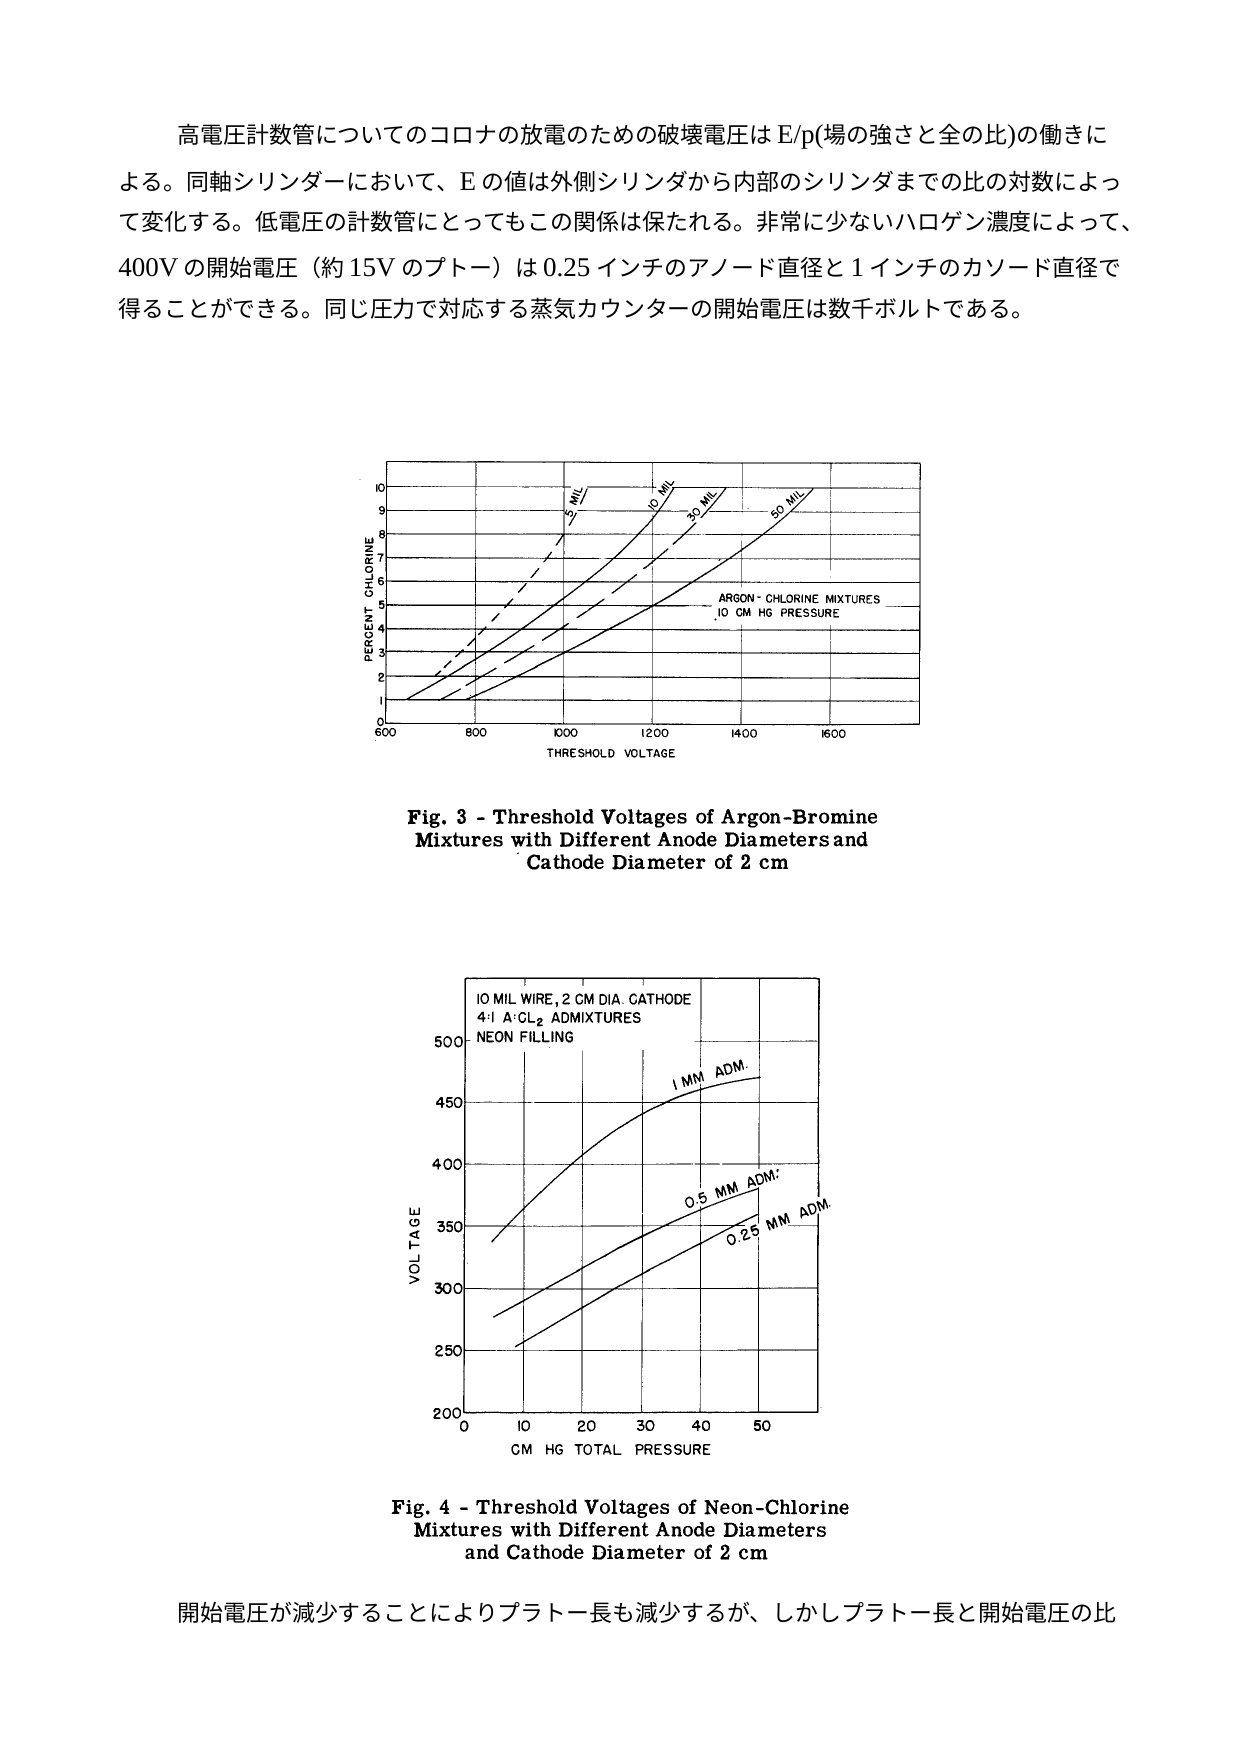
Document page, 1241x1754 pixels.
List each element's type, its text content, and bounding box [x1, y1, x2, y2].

text 開始電圧が減少することによりプラトー長も減少するが、しかしプラトー長と開始電圧の比 [118, 395, 1122, 1627]
picture [384, 970, 857, 1571]
text 高電圧計数管についてのコロナの放電のための破壊電圧はE/p(場の強さと全の比)の働きによる。同軸シリンダーにおいて、Eの値は外側シリンダから内部のシリンダまでの比の対数によって変化する。低電圧の計数管にとってもこの関係は保たれる。非常に少ないハロゲン濃度によって、400Vの開始電圧（約15Vのプトー）は0.25インチのアノード直径と1インチのカソード直径で得ることができる。同じ圧力で対応する蒸気カウンターの開始電圧は数千ボルトである。 [118, 118, 1122, 323]
picture [356, 448, 935, 885]
